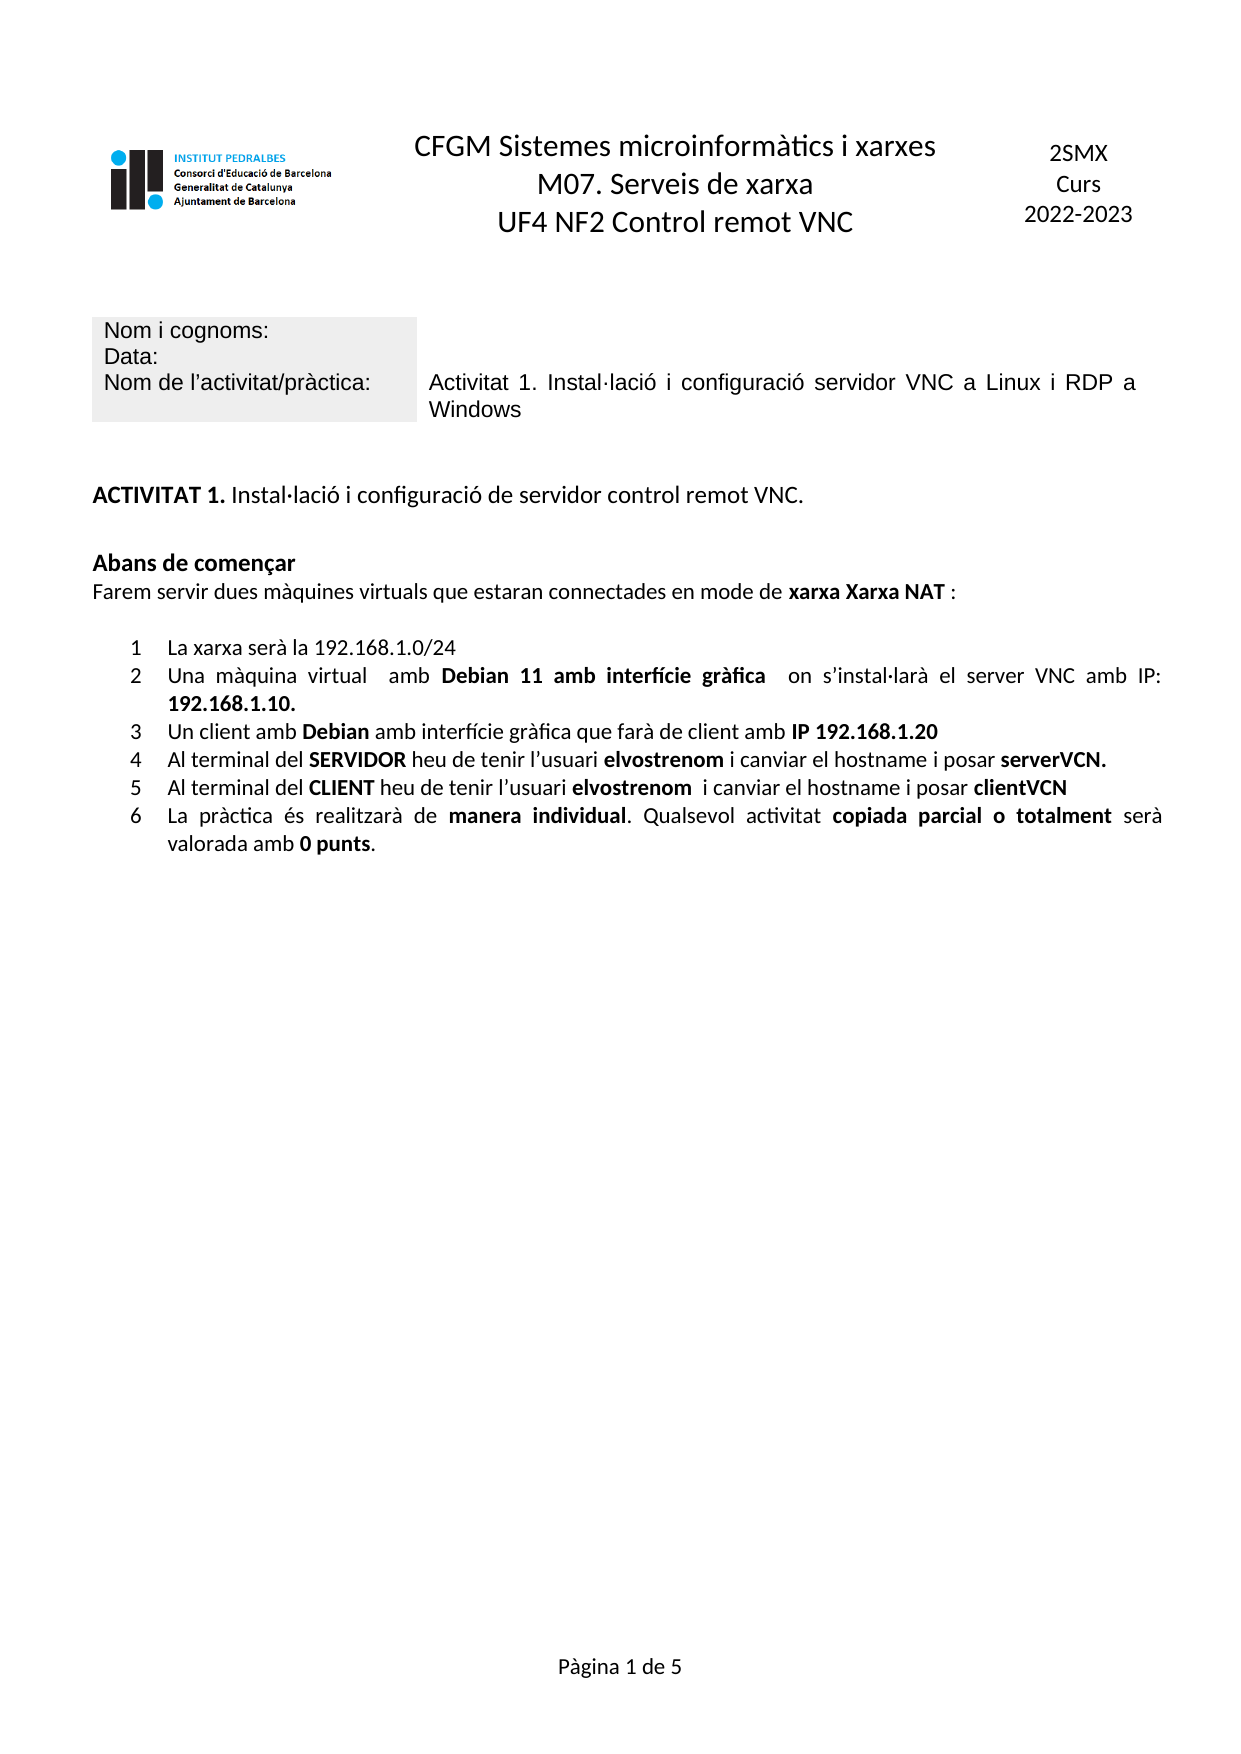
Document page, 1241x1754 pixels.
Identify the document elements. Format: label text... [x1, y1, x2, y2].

list Un client amb Debian amb interfície gràfica que farà de client amb IP 192.168.1.20 [130, 717, 1162, 745]
table_header [417, 317, 1162, 343]
table_cell Data: [92, 343, 417, 369]
text Abans de començar [92, 547, 1162, 577]
text Farem servir dues màquines virtuals que estaran connectades en mode de xarxa Xarxa NAT : [92, 577, 1162, 605]
list Una màquina virtual amb Debian 11 amb interfície gràfica on s’instal·larà el server VNC amb IP: 192.168.1.10. [130, 661, 1162, 717]
list La pràctica és realitzarà de manera individual. Qualsevol activitat copiada parcial o totalment serà valorada amb 0 punts. [130, 801, 1162, 857]
list La xarxa serà la 192.168.1.0/24 [130, 633, 1162, 661]
table_cell Activitat 1. Instal·lació i configuració servidor VNC a Linux i RDP a Windows [417, 369, 1162, 422]
table_header Nom i cognoms: [92, 317, 417, 343]
list Al terminal del CLIENT heu de tenir l’usuari elvostrenom i canviar el hostname i posar clientVCN [130, 773, 1162, 801]
picture [107, 148, 338, 213]
list Al terminal del SERVIDOR heu de tenir l’usuari elvostrenom i canviar el hostname i posar serverVCN. [130, 745, 1162, 773]
table_cell [417, 343, 1162, 369]
text ACTIVITAT 1. Instal·lació i configuració de servidor control remot VNC. [92, 479, 1162, 510]
table_cell Nom de l’activitat/pràctica: [92, 369, 417, 422]
